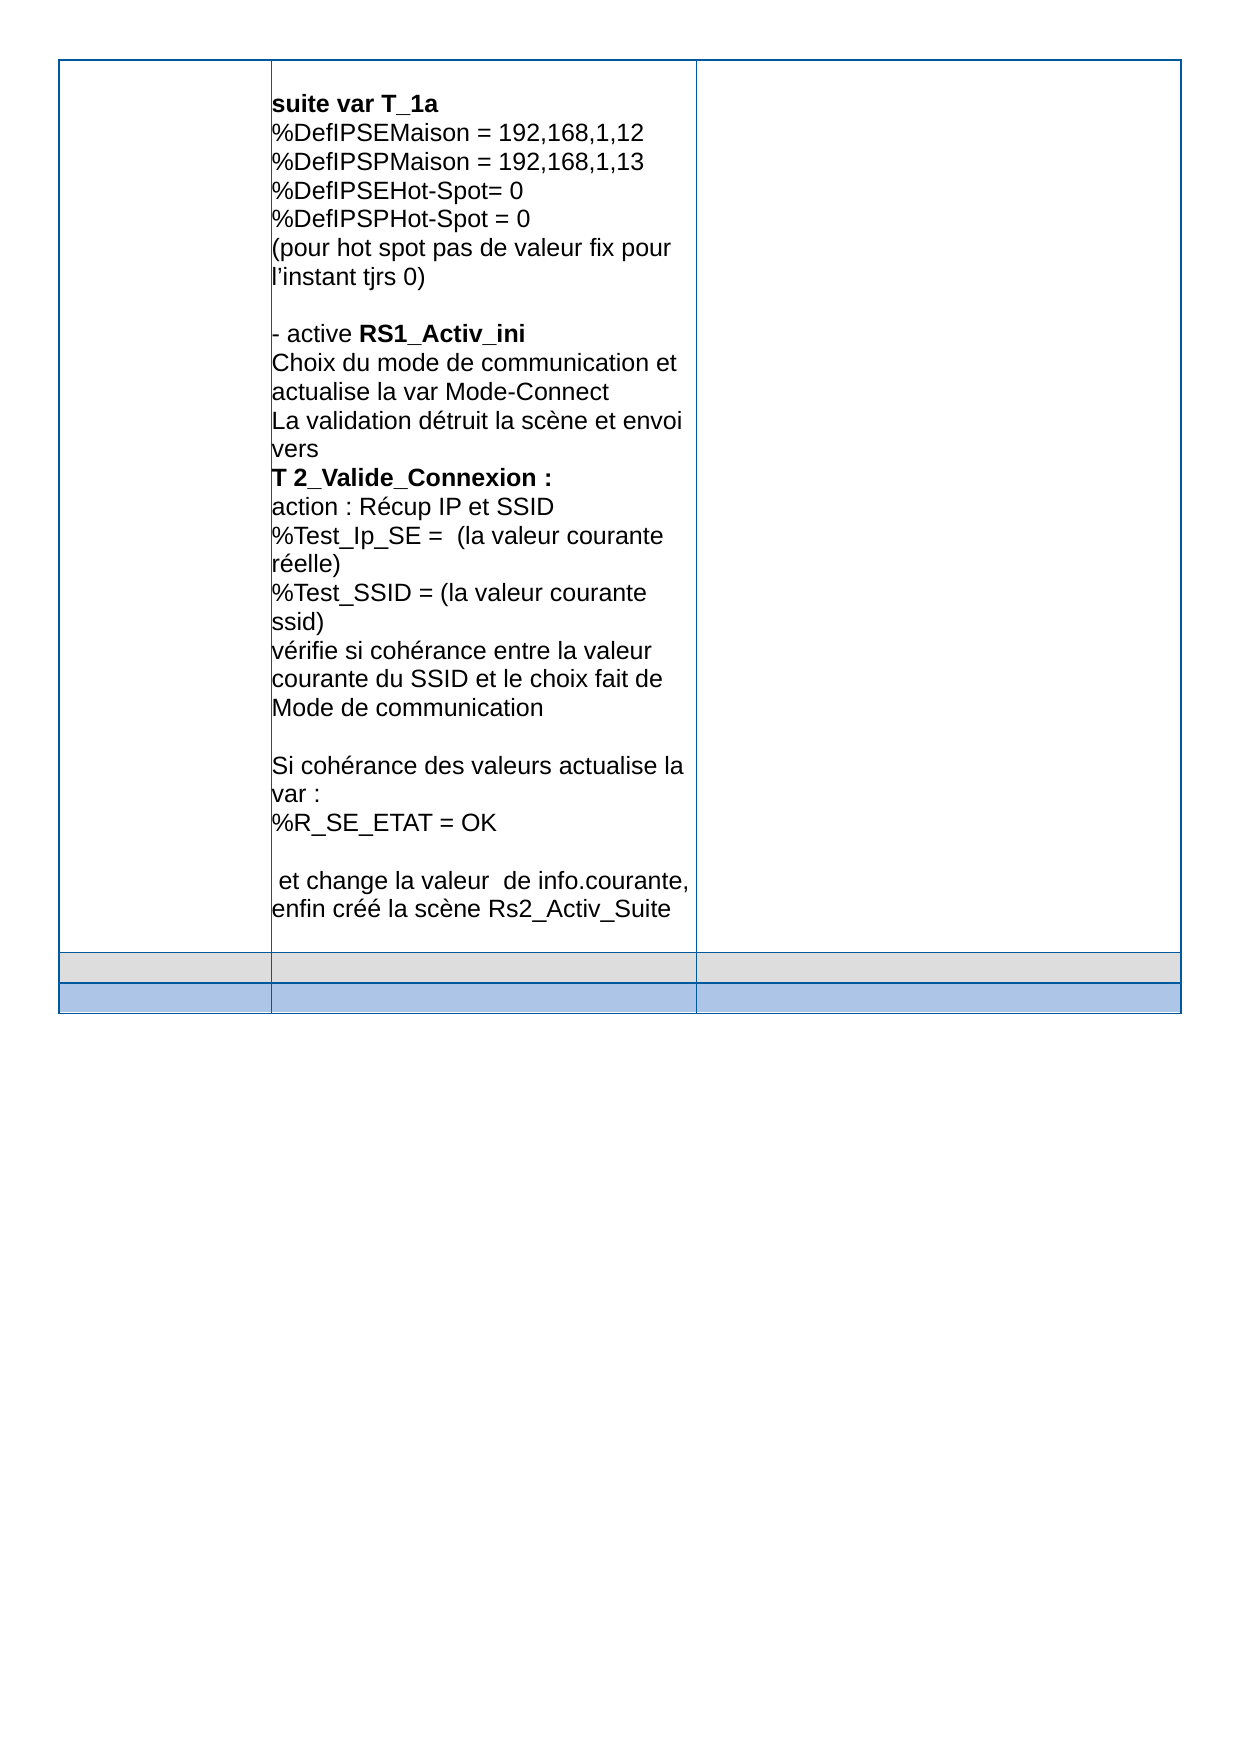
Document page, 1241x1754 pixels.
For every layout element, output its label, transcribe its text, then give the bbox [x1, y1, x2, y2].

table_cell [272, 984, 696, 1012]
table_cell [60, 953, 271, 982]
table_cell [60, 61, 271, 952]
table_cell [697, 953, 1180, 982]
table_cell [697, 984, 1180, 1012]
table_cell suite var T_1a %DefIPSEMaison = 192,168,1,12 %DefIPSPMaison = 192,168,1,13 %DefIPSEHot-Spot= 0 %DefIPSPHot-Spot = 0 (pour hot spot pas de valeur fix pour l’instant tjrs 0) - active RS1_Activ_ini Choix du mode de communication et actualise la var Mode-Connect La validation détruit la scène et envoi vers T 2_Valide_Connexion : action : Récup IP et SSID %Test_Ip_SE = (la valeur courante réelle) %Test_SSID = (la valeur courante ssid) vérifie si cohérance entre la valeur courante du SSID et le choix fait de Mode de communication Si cohérance des valeurs actualise la var : %R_SE_ETAT = OK et change la valeur de info.courante, enfin créé la scène Rs2_Activ_Suite [272, 61, 696, 952]
table_cell [697, 61, 1180, 952]
table_cell [272, 953, 696, 982]
table_cell [60, 984, 271, 1012]
